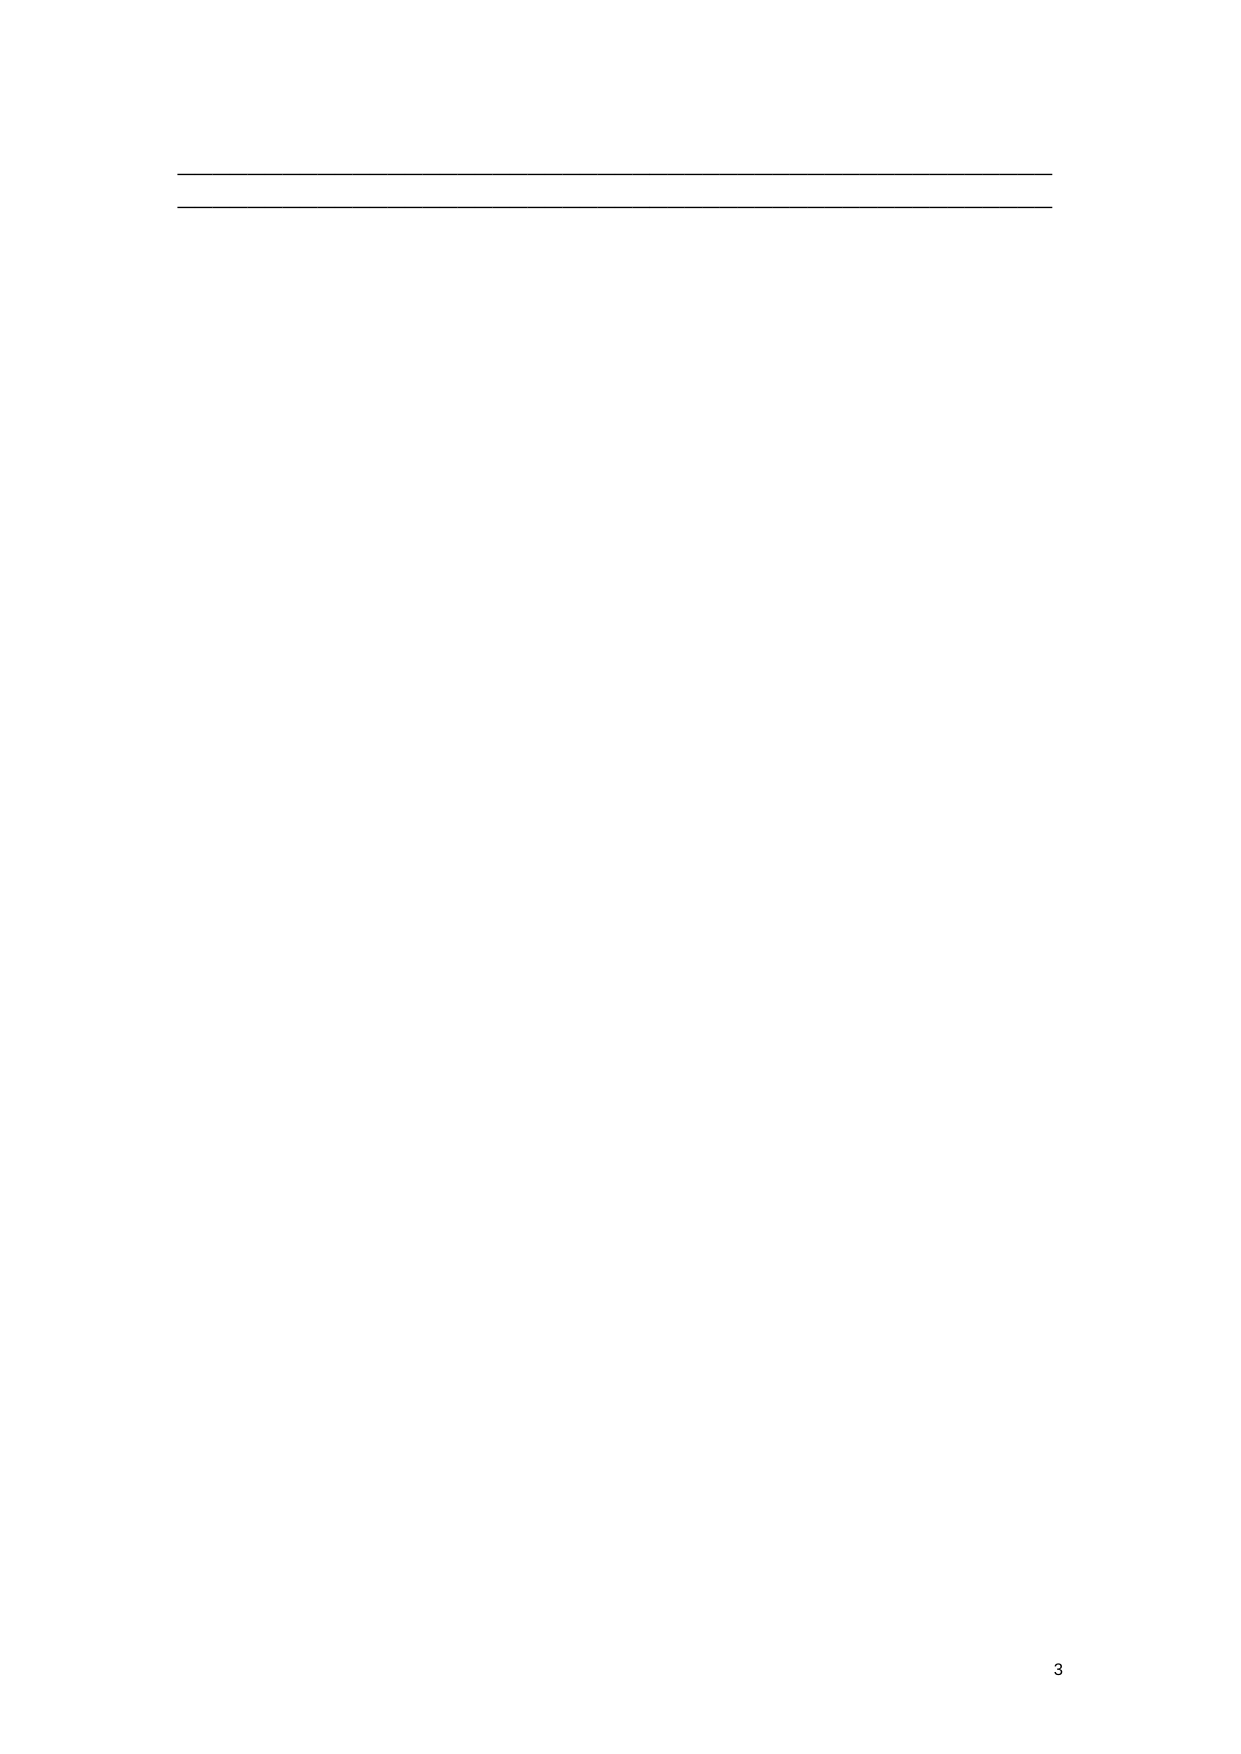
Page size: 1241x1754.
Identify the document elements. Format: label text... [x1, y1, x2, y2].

text ____________________________________________________________________________________________________ [177, 148, 1063, 214]
